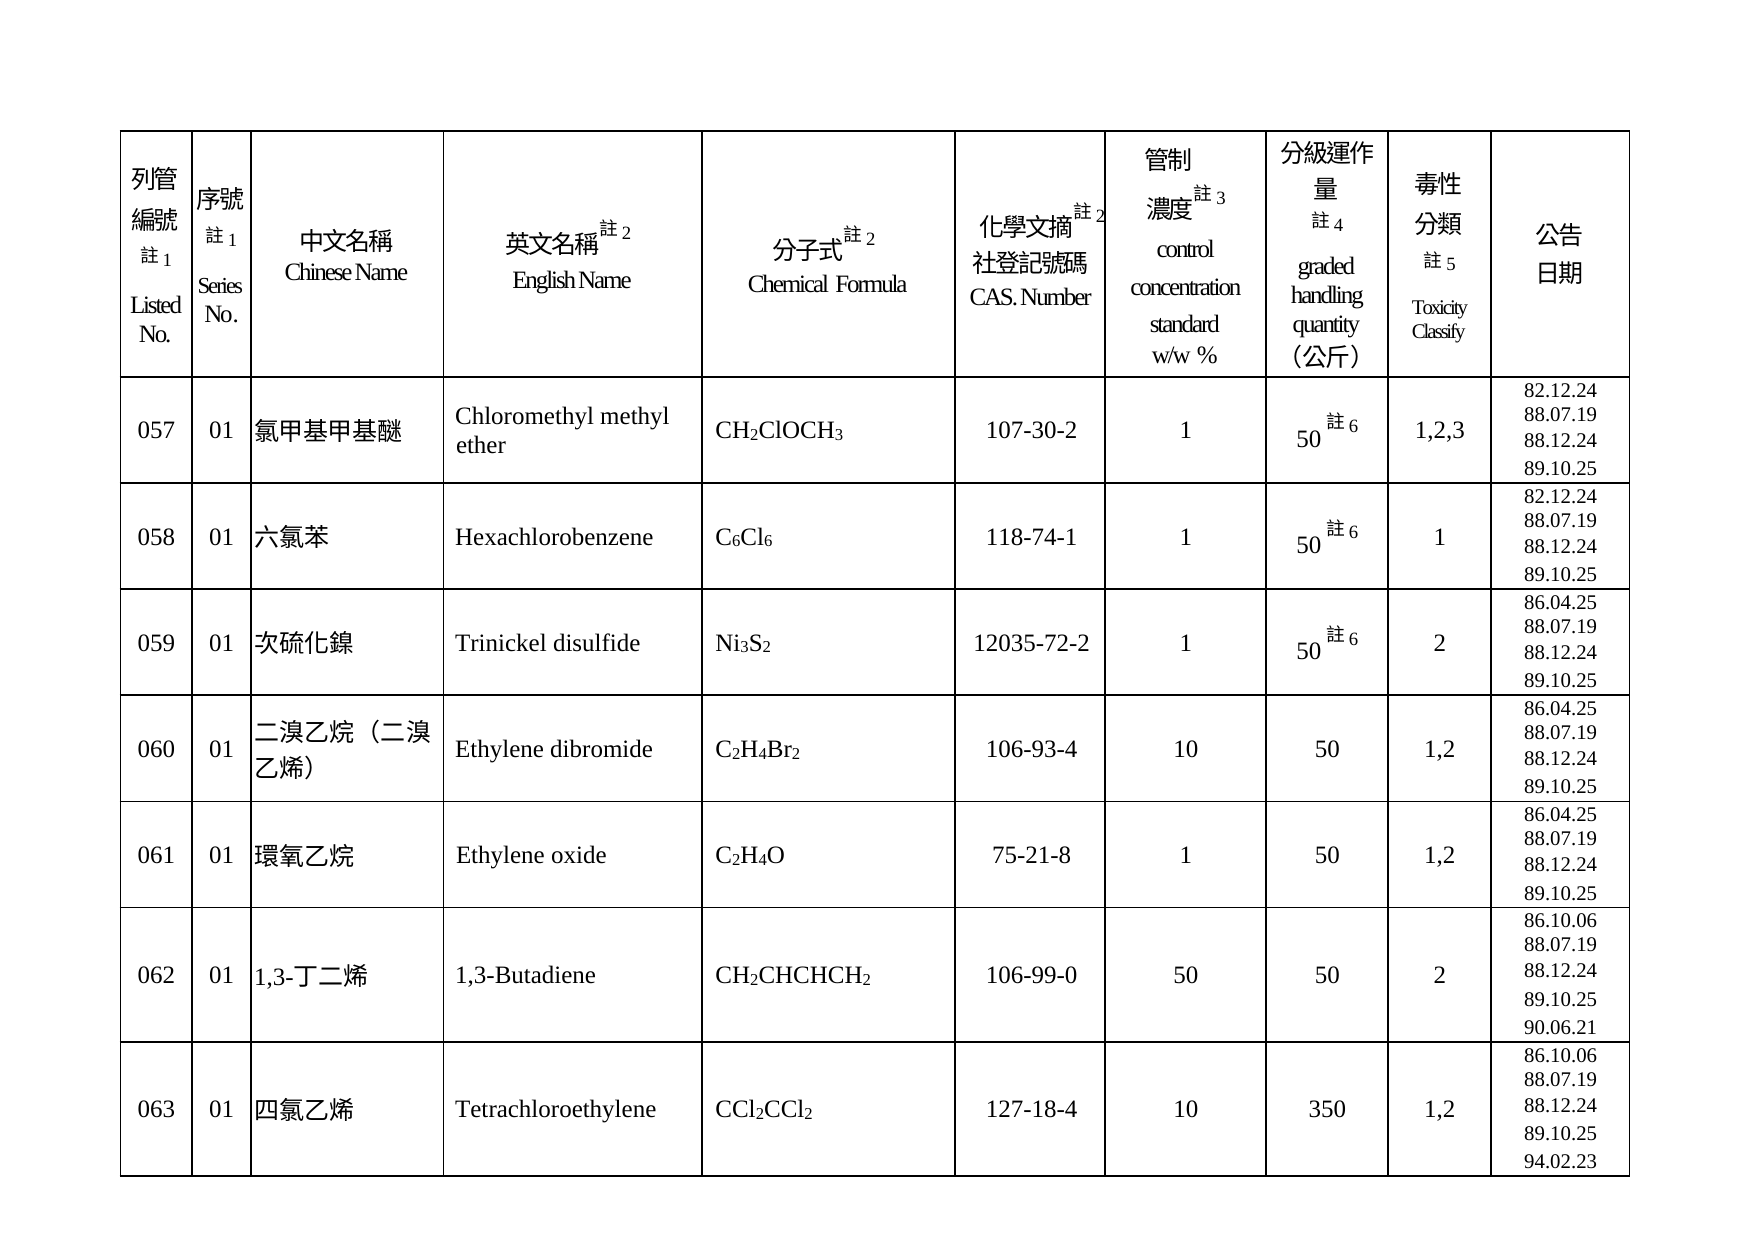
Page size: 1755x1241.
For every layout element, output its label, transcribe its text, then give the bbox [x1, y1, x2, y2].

table_cell CH2ClOCH3 [703, 378, 954, 482]
table_cell 057 [121, 378, 191, 482]
table_cell C2H4O [703, 802, 954, 907]
table_cell 環氧乙烷 [252, 802, 443, 907]
table_cell 1,2 [1389, 1043, 1490, 1175]
table_cell 1 [1106, 802, 1265, 907]
table_cell 059 [121, 590, 191, 694]
table_cell CH2CHCHCH2 [703, 908, 954, 1041]
table_cell 86.04.25 88.07.19 88.12.24 89.10.25 [1492, 696, 1629, 801]
table_cell 2 [1389, 908, 1490, 1041]
table_cell 50 [1267, 908, 1387, 1041]
table_cell C6Cl6 [703, 484, 954, 588]
table_cell 1 [1389, 484, 1490, 588]
table_header 公告 日期 [1492, 132, 1629, 376]
table_cell 82.12.24 88.07.19 88.12.24 89.10.25 [1492, 484, 1629, 588]
table_cell Tetrachloroethylene [444, 1043, 701, 1175]
table_cell 01 [193, 378, 250, 482]
table_cell 50 [1106, 908, 1265, 1041]
table_header 毒性 分類 註5 Toxicity Classify [1389, 132, 1490, 376]
table_header 化學文摘註2 社登記號碼 CAS. Number [956, 132, 1104, 376]
table_cell 1 [1106, 590, 1265, 694]
table_cell 82.12.24 88.07.19 88.12.24 89.10.25 [1492, 378, 1629, 482]
table_cell 86.10.06 88.07.19 88.12.24 89.10.25 90.06.21 [1492, 908, 1629, 1041]
table_cell 10 [1106, 1043, 1265, 1175]
table_cell 062 [121, 908, 191, 1041]
table_cell 1 [1106, 378, 1265, 482]
table_cell CCl2CCl2 [703, 1043, 954, 1175]
table_cell 118-74-1 [956, 484, 1104, 588]
table_cell 063 [121, 1043, 191, 1175]
table_header 列管 編號 註1 Listed No. [121, 132, 191, 376]
table_cell 12035-72-2 [956, 590, 1104, 694]
table_cell 01 [193, 802, 250, 907]
table_cell 058 [121, 484, 191, 588]
table_cell 50註6 [1267, 378, 1387, 482]
table_cell 10 [1106, 696, 1265, 801]
table_header 管制 濃度註3 control concentration standard w/w % [1106, 132, 1265, 376]
table_cell 106-93-4 [956, 696, 1104, 801]
table_cell 氯甲基甲基醚 [252, 378, 443, 482]
table_cell 50註6 [1267, 484, 1387, 588]
table_header 分子式註2 Chemical Formula [703, 132, 954, 376]
table_cell 061 [121, 802, 191, 907]
table_header 序號 註1 Series No. [193, 132, 250, 376]
table_cell 二溴乙烷（二溴乙烯） [252, 696, 443, 801]
table_cell 86.04.25 88.07.19 88.12.24 89.10.25 [1492, 802, 1629, 907]
table_cell Trinickel disulfide [444, 590, 701, 694]
table_cell 1,3-丁二烯 [252, 908, 443, 1041]
table_cell 060 [121, 696, 191, 801]
table_cell 106-99-0 [956, 908, 1104, 1041]
table_cell 75-21-8 [956, 802, 1104, 907]
table_cell 107-30-2 [956, 378, 1104, 482]
table_cell 50註6 [1267, 590, 1387, 694]
table_cell 350 [1267, 1043, 1387, 1175]
table_cell 86.04.25 88.07.19 88.12.24 89.10.25 [1492, 590, 1629, 694]
table_cell 01 [193, 696, 250, 801]
table_cell 50 [1267, 802, 1387, 907]
table_cell 50 [1267, 696, 1387, 801]
table_cell Ni3S2 [703, 590, 954, 694]
table_cell 1,2 [1389, 802, 1490, 907]
table_cell 1,3-Butadiene [444, 908, 701, 1041]
table_cell Chloromethyl methyl ether [444, 378, 701, 482]
table_cell 01 [193, 590, 250, 694]
table_cell 1 [1106, 484, 1265, 588]
table_cell 01 [193, 484, 250, 588]
table_cell 2 [1389, 590, 1490, 694]
table_cell 1,2 [1389, 696, 1490, 801]
table_cell 次硫化鎳 [252, 590, 443, 694]
table_cell Ethylene dibromide [444, 696, 701, 801]
table_cell Ethylene oxide [444, 802, 701, 907]
table_cell 86.10.06 88.07.19 88.12.24 89.10.25 94.02.23 [1492, 1043, 1629, 1175]
table_cell 四氯乙烯 [252, 1043, 443, 1175]
table_cell 01 [193, 1043, 250, 1175]
table_cell Hexachlorobenzene [444, 484, 701, 588]
table_cell 01 [193, 908, 250, 1041]
table_cell 127-18-4 [956, 1043, 1104, 1175]
table_header 分級運作量 註4 graded handling quantity （公斤） [1267, 132, 1387, 376]
table_header 中文名稱 Chinese Name [252, 132, 443, 376]
table_header 英文名稱註2 English Name [444, 132, 701, 376]
table_cell 1,2,3 [1389, 378, 1490, 482]
table_cell 六氯苯 [252, 484, 443, 588]
table_cell C2H4Br2 [703, 696, 954, 801]
